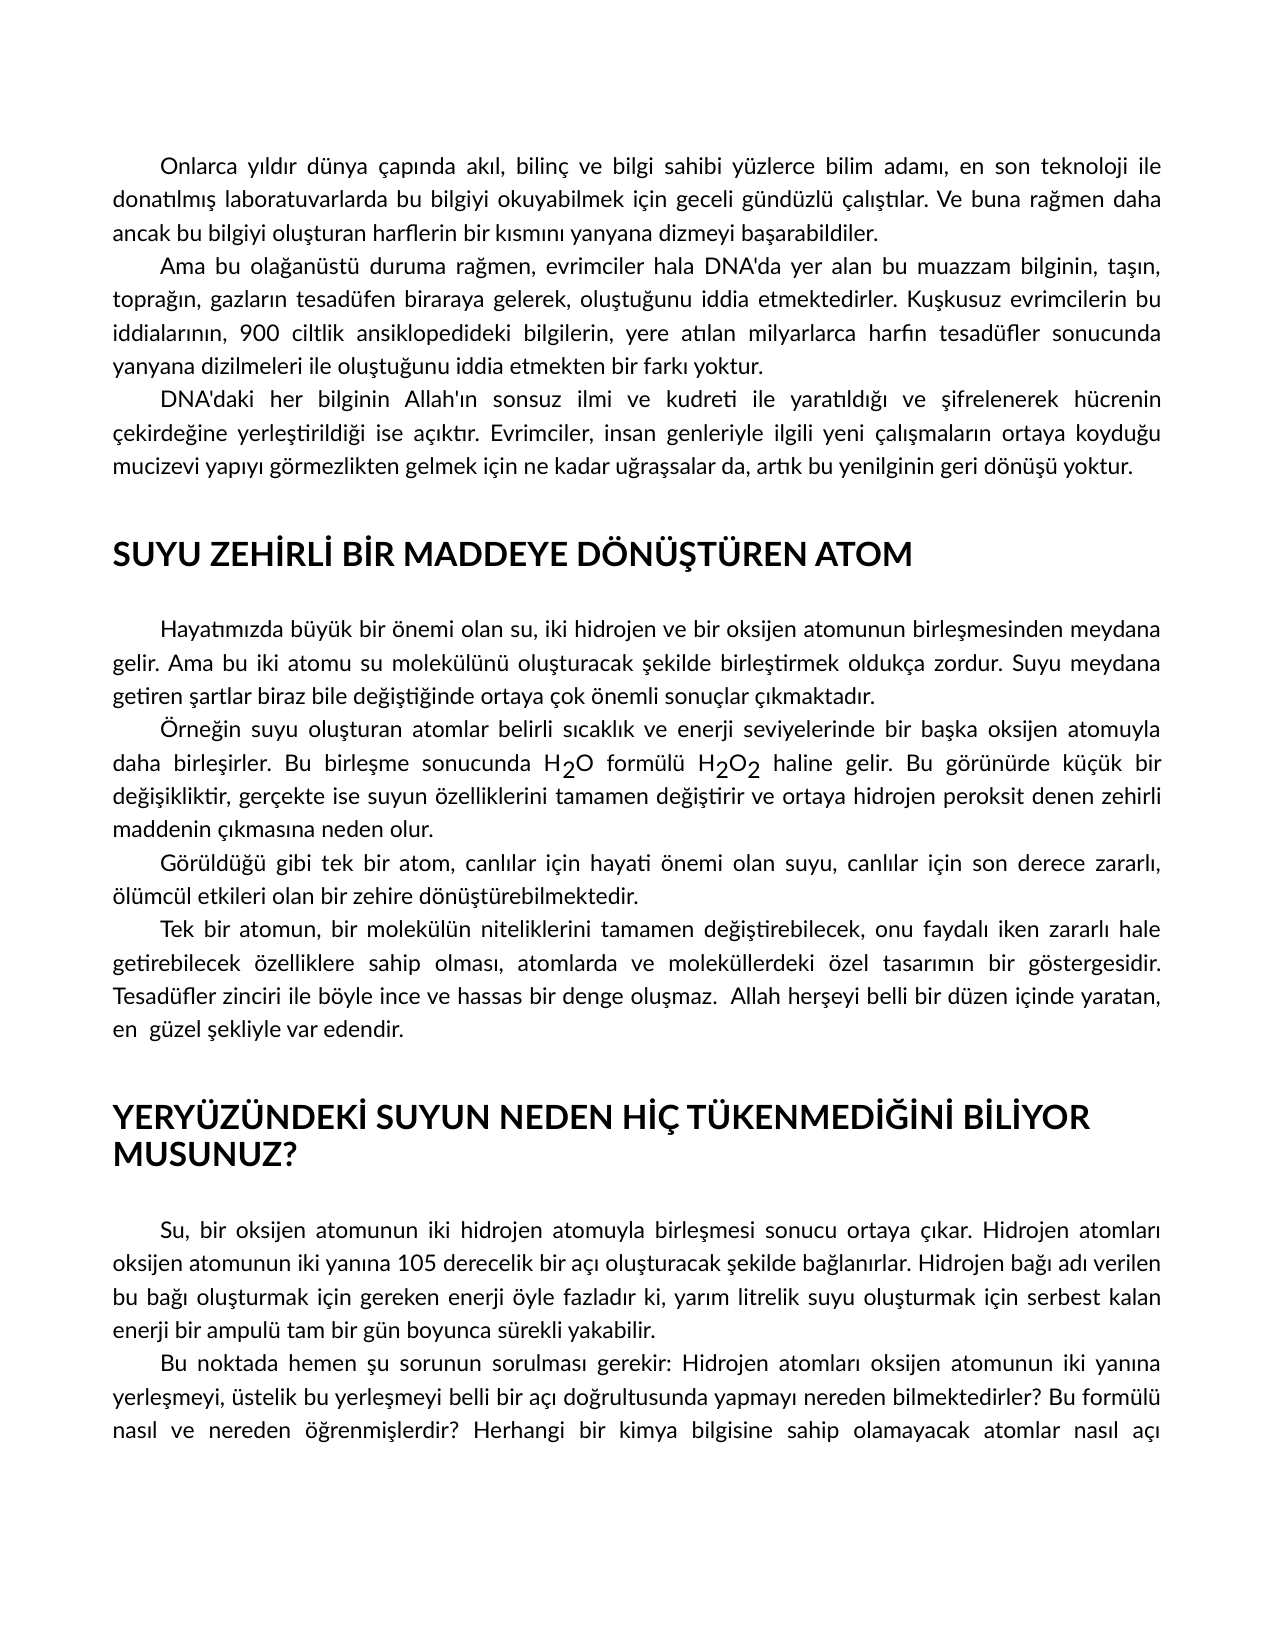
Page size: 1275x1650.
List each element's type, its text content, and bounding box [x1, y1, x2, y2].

text Su, bir oksijen atomunun iki hidrojen atomuyla birleşmesi sonucu ortaya çıkar. Hidrojen atomları oksijen atomunun iki yanına 105 derecelik bir açı oluşturacak şekilde bağlanırlar. Hidrojen bağı adı verilen bu bağı oluşturmak için gereken enerji öyle fazladır ki, yarım litrelik suyu oluşturmak için serbest kalan enerji bir ampulü tam bir gün boyunca sürekli yakabilir. [112, 1212, 1162, 1345]
text Ama bu olağanüstü duruma rağmen, evrimciler hala DNA'da yer alan bu muazzam bilginin, taşın, toprağın, gazların tesadüfen biraraya gelerek, oluştuğunu iddia etmektedirler. Kuşkusuz evrimcilerin bu iddialarının, 900 ciltlik ansiklopedideki bilgilerin, yere atılan milyarlarca harfin tesadüfler sonucunda yanyana dizilmeleri ile oluştuğunu iddia etmekten bir farkı yoktur. [112, 248, 1162, 381]
text Örneğin suyu oluşturan atomlar belirli sıcaklık ve enerji seviyelerinde bir başka oksijen atomuyla daha birleşirler. Bu birleşme sonucunda H2O formülü H2O2 haline gelir. Bu görünürde küçük bir değişikliktir, gerçekte ise suyun özelliklerini tamamen değiştirir ve ortaya hidrojen peroksit denen zehirli maddenin çıkmasına neden olur. [112, 711, 1162, 844]
text Onlarca yıldır dünya çapında akıl, bilinç ve bilgi sahibi yüzlerce bilim adamı, en son teknoloji ile donatılmış laboratuvarlarda bu bilgiyi okuyabilmek için geceli gündüzlü çalıştılar. Ve buna rağmen daha ancak bu bilgiyi oluşturan harflerin bir kısmını yanyana dizmeyi başarabildiler. [112, 148, 1162, 248]
text Tek bir atomun, bir molekülün niteliklerini tamamen değiştirebilecek, onu faydalı iken zararlı hale getirebilecek özelliklere sahip olması, atomlarda ve moleküllerdeki özel tasarımın bir göstergesidir. Tesadüfler zinciri ile böyle ince ve hassas bir denge oluşmaz. Allah herşeyi belli bir düzen içinde yaratan, en güzel şekliyle var edendir. [112, 911, 1162, 1044]
text Görüldüğü gibi tek bir atom, canlılar için hayati önemi olan suyu, canlılar için son derece zararlı, ölümcül etkileri olan bir zehire dönüştürebilmektedir. [112, 844, 1162, 911]
text YERYÜZÜNDEKİ SUYUN NEDEN HİÇ TÜKENMEDİĞİNİ BİLİYOR MUSUNUZ? [112, 1099, 1162, 1174]
text DNA'daki her bilginin Allah'ın sonsuz ilmi ve kudreti ile yaratıldığı ve şifrelenerek hücrenin çekirdeğine yerleştirildiği ise açıktır. Evrimciler, insan genleriyle ilgili yeni çalışmaların ortaya koyduğu mucizevi yapıyı görmezlikten gelmek için ne kadar uğraşsalar da, artık bu yenilginin geri dönüşü yoktur. [112, 381, 1162, 481]
text Hayatımızda büyük bir önemi olan su, iki hidrojen ve bir oksijen atomunun birleşmesinden meydana gelir. Ama bu iki atomu su molekülünü oluşturacak şekilde birleştirmek oldukça zordur. Suyu meydana getiren şartlar biraz bile değiştiğinde ortaya çok önemli sonuçlar çıkmaktadır. [112, 611, 1162, 711]
text Bu noktada hemen şu sorunun sorulması gerekir: Hidrojen atomları oksijen atomunun iki yanına yerleşmeyi, üstelik bu yerleşmeyi belli bir açı doğrultusunda yapmayı nereden bilmektedirler? Bu formülü nasıl ve nereden öğrenmişlerdir? Herhangi bir kimya bilgisine sahip olamayacak atomlar nasıl açı [112, 1345, 1162, 1445]
text SUYU ZEHİRLİ BİR MADDEYE DÖNÜŞTÜREN ATOM [112, 536, 1162, 573]
